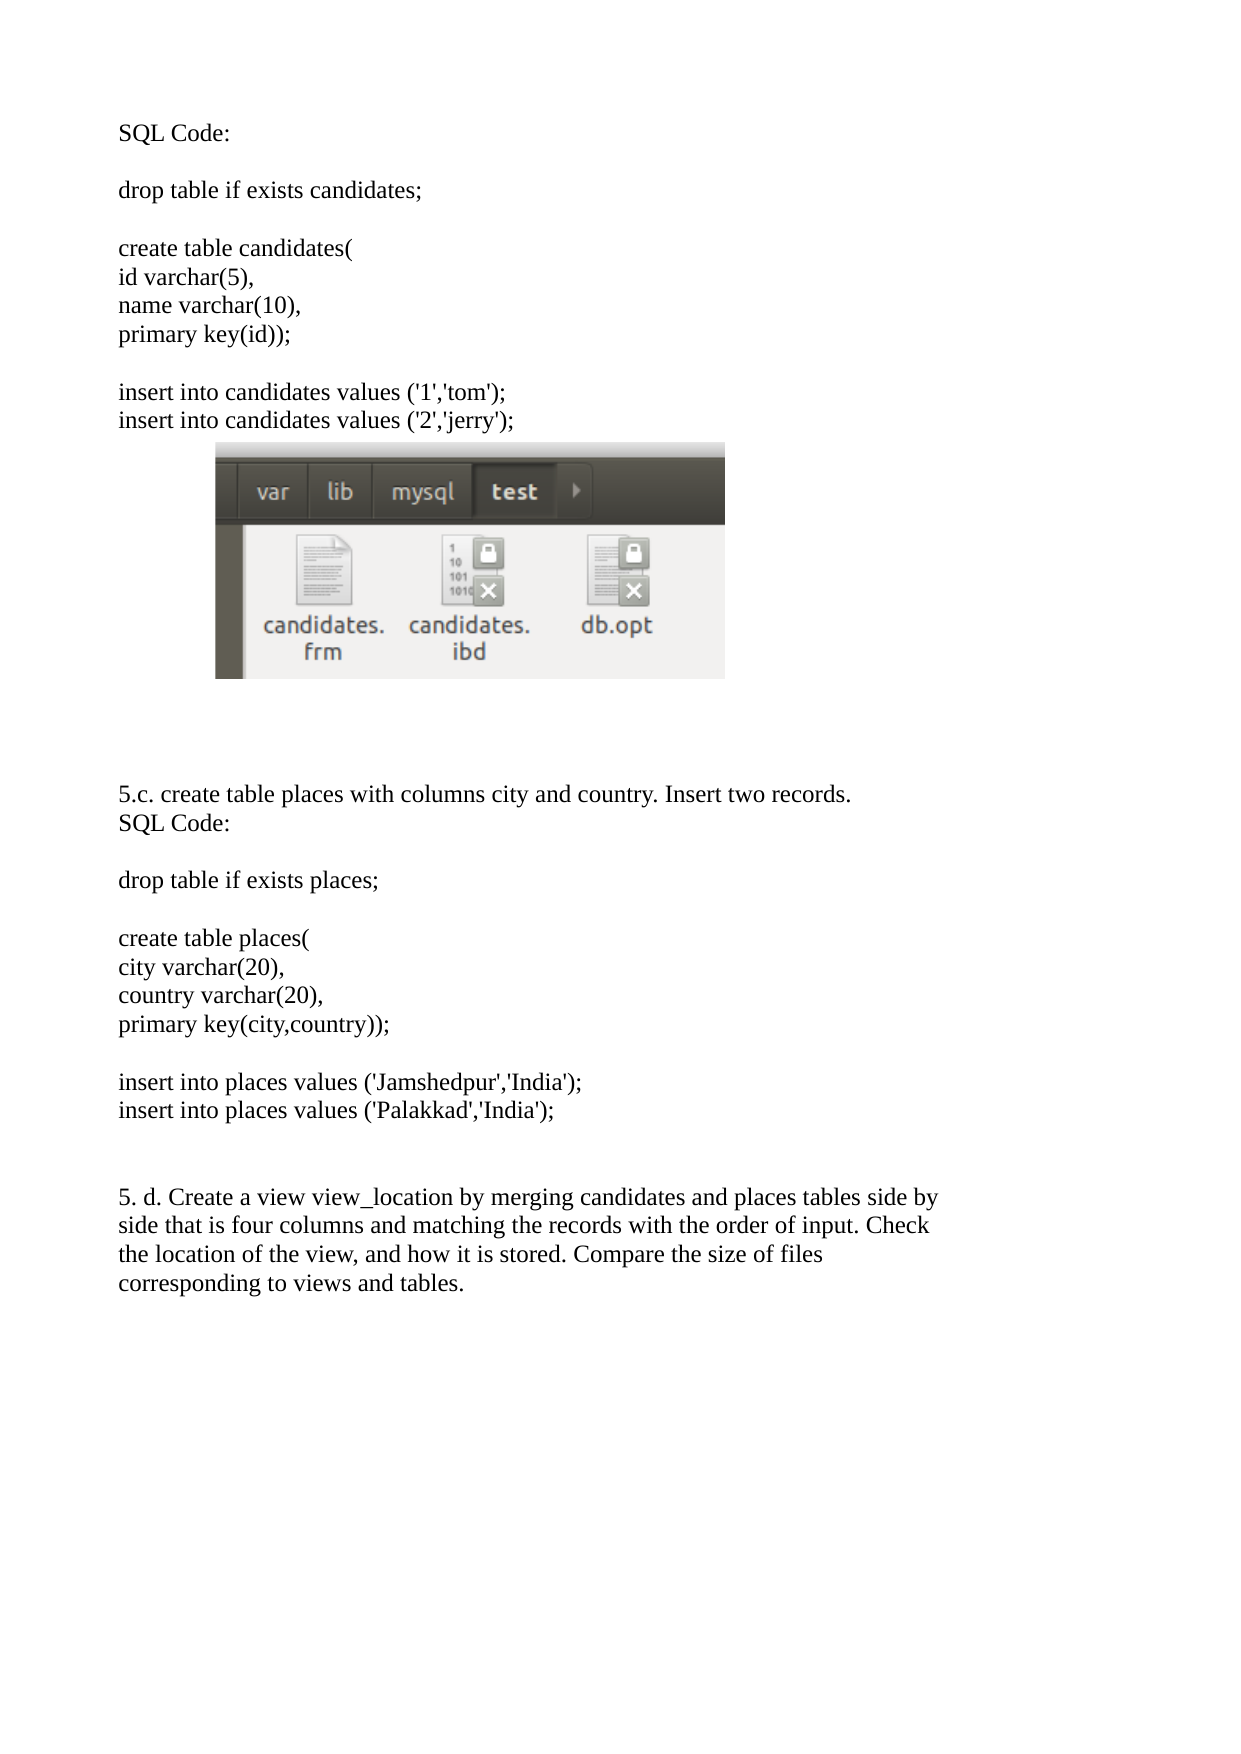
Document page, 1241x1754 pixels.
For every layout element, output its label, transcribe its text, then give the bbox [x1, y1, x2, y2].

text drop table if exists places; [118, 866, 1122, 894]
text country varchar(20), [118, 981, 1122, 1009]
text 5. d. Create a view view_location by merging candidates and places tables side by [118, 1182, 1122, 1211]
text name varchar(10), [118, 291, 1122, 319]
text primary key(city,country)); [118, 1009, 1122, 1038]
text create table places( [118, 923, 1122, 952]
text insert into places values ('Palakkad','India'); [118, 1096, 1122, 1124]
text insert into places values ('Jamshedpur','India'); [118, 1067, 1122, 1096]
picture [215, 442, 725, 679]
text insert into candidates values ('2','jerry'); [118, 406, 1122, 434]
text city varchar(20), [118, 952, 1122, 981]
text id varchar(5), [118, 262, 1122, 291]
text the location of the view, and how it is stored. Compare the size of files [118, 1239, 1122, 1268]
text corresponding to views and tables. [118, 1268, 1122, 1297]
text create table candidates( [118, 233, 1122, 262]
text SQL Code: [118, 118, 1122, 147]
text insert into candidates values ('1','tom'); [118, 377, 1122, 406]
text SQL Code: [118, 808, 1122, 837]
text drop table if exists candidates; [118, 176, 1122, 204]
text side that is four columns and matching the records with the order of input. Check [118, 1211, 1122, 1239]
text 5.c. create table places with columns city and country. Insert two records. [118, 779, 1122, 808]
text primary key(id)); [118, 319, 1122, 348]
